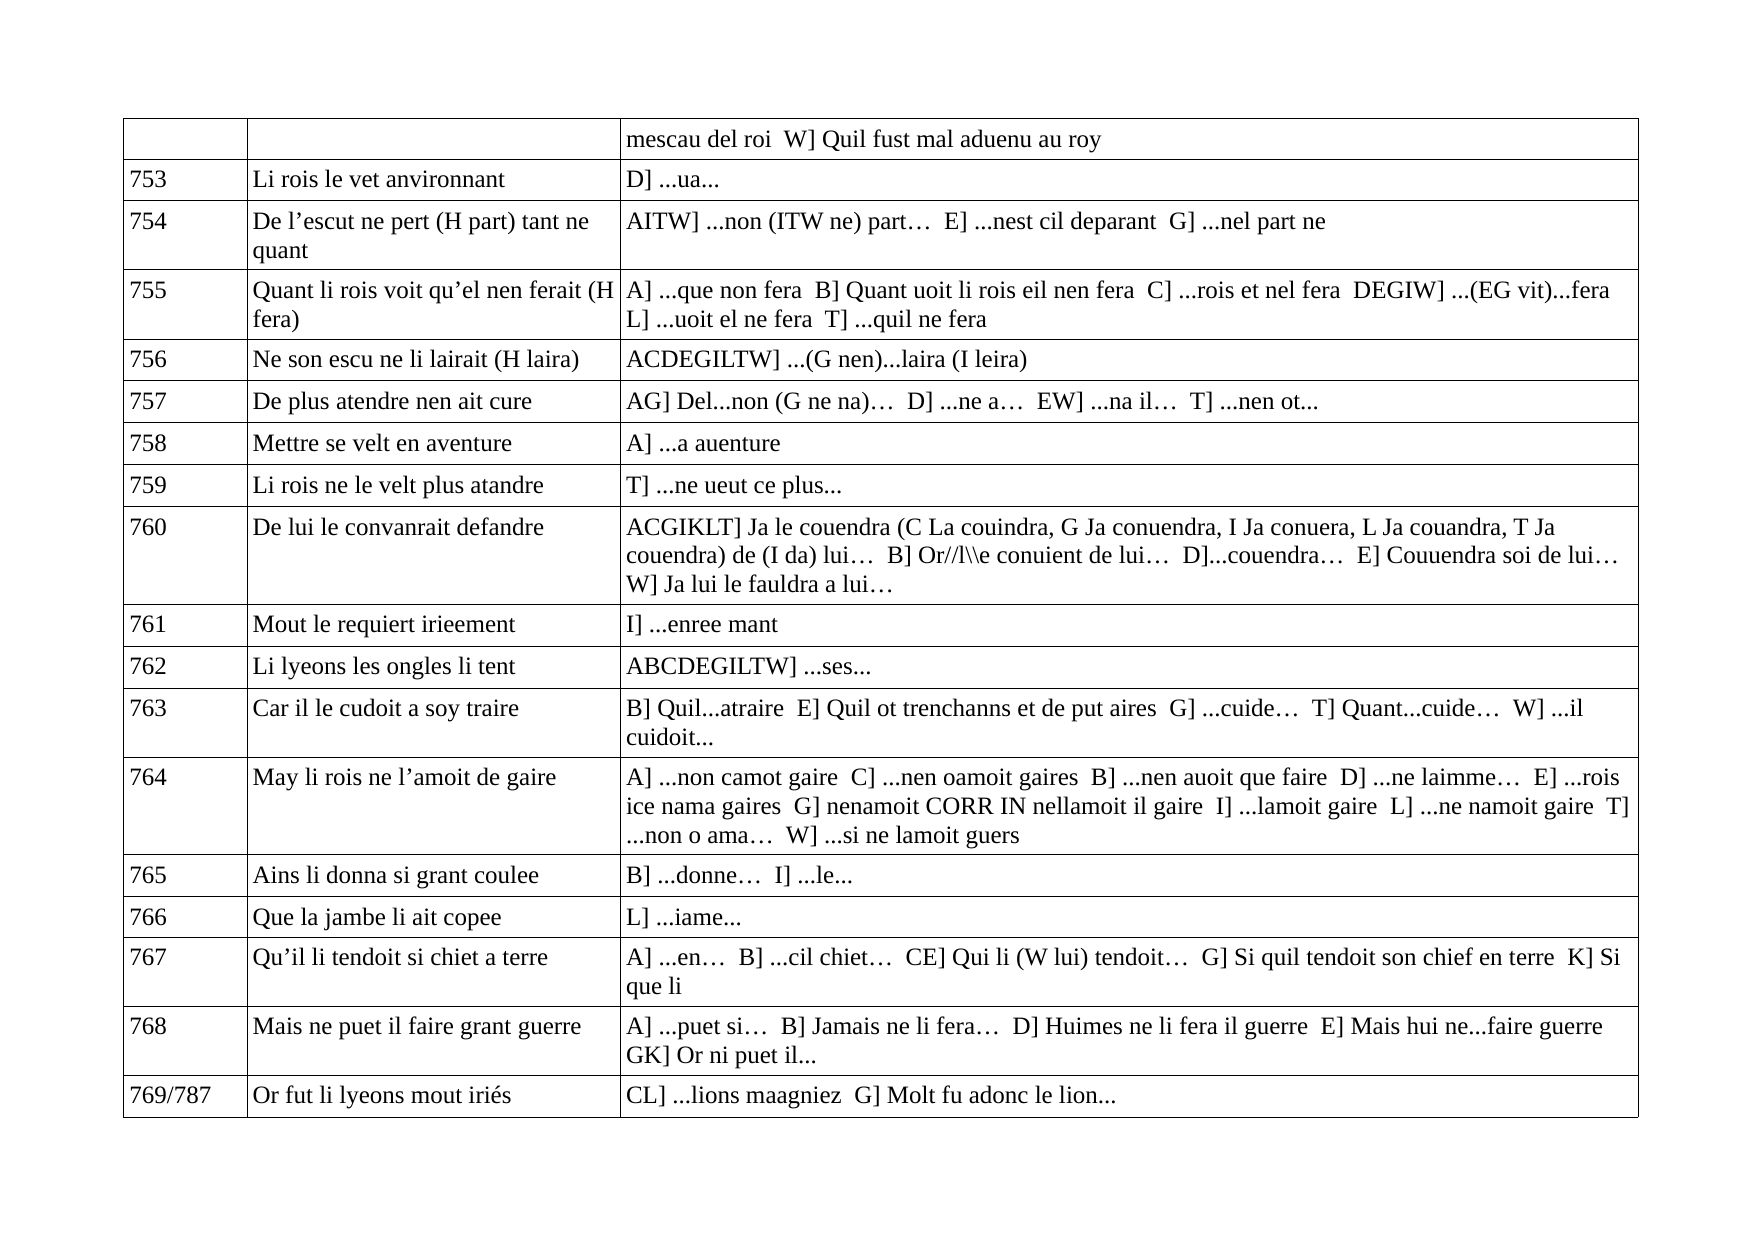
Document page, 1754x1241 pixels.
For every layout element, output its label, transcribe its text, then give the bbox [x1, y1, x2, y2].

table_cell Li lyeons les ongles li tent [248, 647, 620, 687]
table_cell Qu’il li tendoit si chiet a terre [248, 938, 620, 1006]
table_cell 768 [124, 1007, 247, 1075]
table_cell Mout le requiert irieement [248, 605, 620, 646]
table_cell A] ...que non fera B] Quant uoit li rois eil nen fera C] ...rois et nel fera DEGIW] ...(EG vit)...fera L] ...uoit el ne fera T] ...quil ne fera [621, 270, 1638, 338]
table_cell CL] ...lions maagniez G] Molt fu adonc le lion... [621, 1076, 1638, 1117]
table_cell T] ...ne ueut ce plus... [621, 465, 1638, 506]
table_cell A] ...en… B] ...cil chiet… CE] Qui li (W lui) tendoit… G] Si quil tendoit son chief en terre K] Si que li [621, 938, 1638, 1006]
table_cell B] Quil...atraire E] Quil ot trenchanns et de put aires G] ...cuide… T] Quant...cuide… W] ...il cuidoit... [621, 689, 1638, 757]
table_cell A] ...non camot gaire C] ...nen oamoit gaires B] ...nen auoit que faire D] ...ne laimme… E] ...rois ice nama gaires G] nenamoit CORR IN nellamoit il gaire I] ...lamoit gaire L] ...ne namoit gaire T] ...non o ama… W] ...si ne lamoit guers [621, 758, 1638, 854]
table_cell [248, 119, 620, 158]
table_cell 765 [124, 855, 247, 896]
table_cell 769/787 [124, 1076, 247, 1117]
table_cell Ains li donna si grant coulee [248, 855, 620, 896]
table_cell A] ...puet si… B] Jamais ne li fera… D] Huimes ne li fera il guerre E] Mais hui ne...faire guerre GK] Or ni puet il... [621, 1007, 1638, 1075]
table_cell 764 [124, 758, 247, 854]
table_cell 759 [124, 465, 247, 506]
table_cell [124, 119, 247, 158]
table_cell Car il le cudoit a soy traire [248, 689, 620, 757]
table_cell May li rois ne l’amoit de gaire [248, 758, 620, 854]
table_cell ABCDEGILTW] ...ses... [621, 647, 1638, 687]
table_cell 763 [124, 689, 247, 757]
table_cell 762 [124, 647, 247, 687]
table_cell 761 [124, 605, 247, 646]
table_cell ACGIKLT] Ja le couendra (C La couindra, G Ja conuendra, I Ja conuera, L Ja couandra, T Ja couendra) de (I da) lui… B] Or//l\\e conuient de lui… D]...couendra… E] Couuendra soi de lui… W] Ja lui le fauldra a lui… [621, 507, 1638, 604]
table_cell 757 [124, 381, 247, 422]
table_cell 755 [124, 270, 247, 338]
table_cell 754 [124, 201, 247, 269]
table_cell Or fut li lyeons mout iriés [248, 1076, 620, 1117]
table_cell L] ...iame... [621, 897, 1638, 937]
table_cell 766 [124, 897, 247, 937]
table_cell AG] Del...non (G ne na)… D] ...ne a… EW] ...na il… T] ...nen ot... [621, 381, 1638, 422]
table_cell Mettre se velt en aventure [248, 423, 620, 464]
table_cell De plus atendre nen ait cure [248, 381, 620, 422]
table_cell 756 [124, 340, 247, 380]
table_cell ACDEGILTW] ...(G nen)...laira (I leira) [621, 340, 1638, 380]
table_cell Mais ne puet il faire grant guerre [248, 1007, 620, 1075]
table_cell I] ...enree mant [621, 605, 1638, 646]
table_cell Li rois le vet anvironnant [248, 160, 620, 200]
table_cell 758 [124, 423, 247, 464]
table_cell Li rois ne le velt plus atandre [248, 465, 620, 506]
table_cell Ne son escu ne li lairait (H laira) [248, 340, 620, 380]
table_cell mescau del roi W] Quil fust mal aduenu au roy [621, 119, 1638, 158]
table_cell 760 [124, 507, 247, 604]
table_cell AITW] ...non (ITW ne) part… E] ...nest cil deparant G] ...nel part ne [621, 201, 1638, 269]
table_cell 767 [124, 938, 247, 1006]
table_cell D] ...ua... [621, 160, 1638, 200]
table_cell Que la jambe li ait copee [248, 897, 620, 937]
table_cell A] ...a auenture [621, 423, 1638, 464]
table_cell 753 [124, 160, 247, 200]
table_cell De l’escut ne pert (H part) tant ne quant [248, 201, 620, 269]
table_cell De lui le convanrait defandre [248, 507, 620, 604]
table_cell B] ...donne… I] ...le... [621, 855, 1638, 896]
table_cell Quant li rois voit qu’el nen ferait (H fera) [248, 270, 620, 338]
